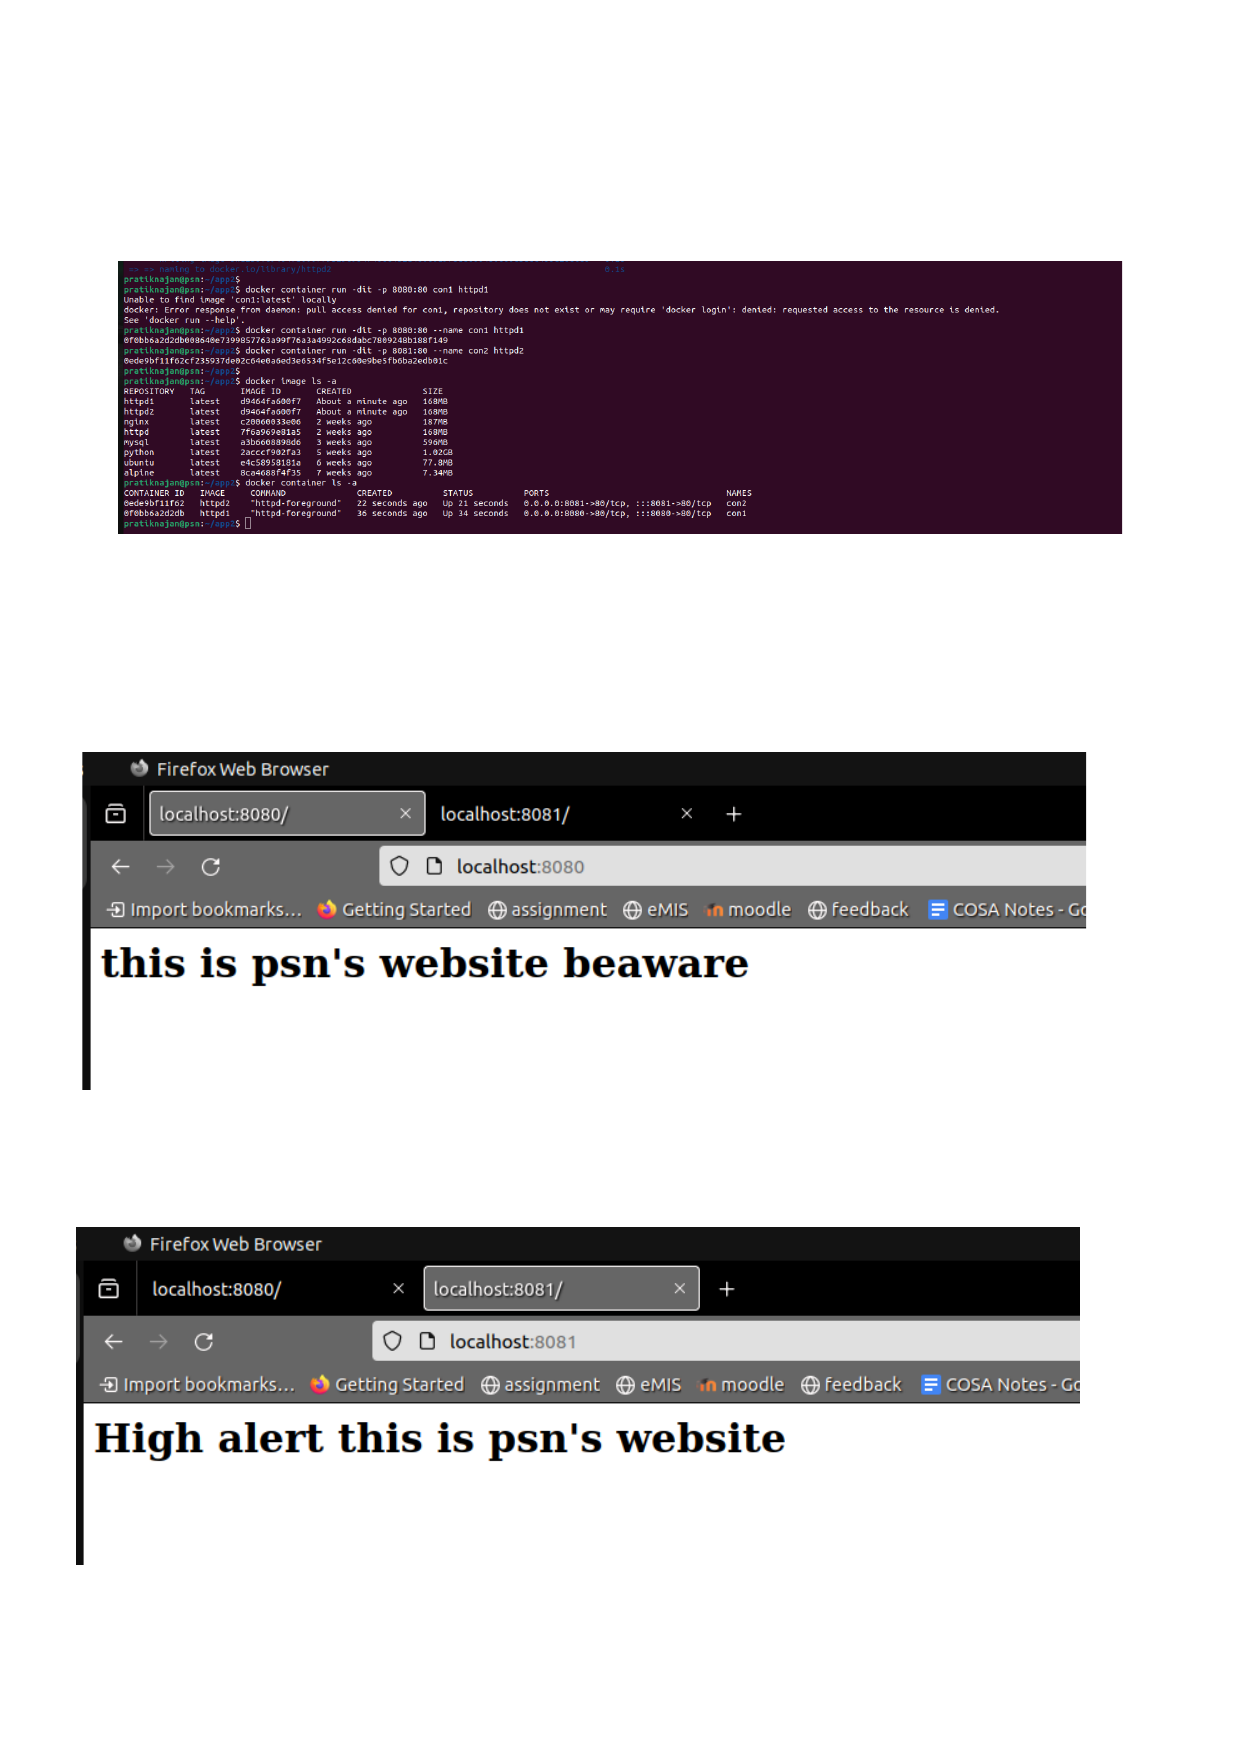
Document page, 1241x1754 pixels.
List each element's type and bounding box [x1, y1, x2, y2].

picture [118, 261, 1123, 534]
picture [82, 752, 1087, 1090]
picture [76, 1227, 1080, 1565]
